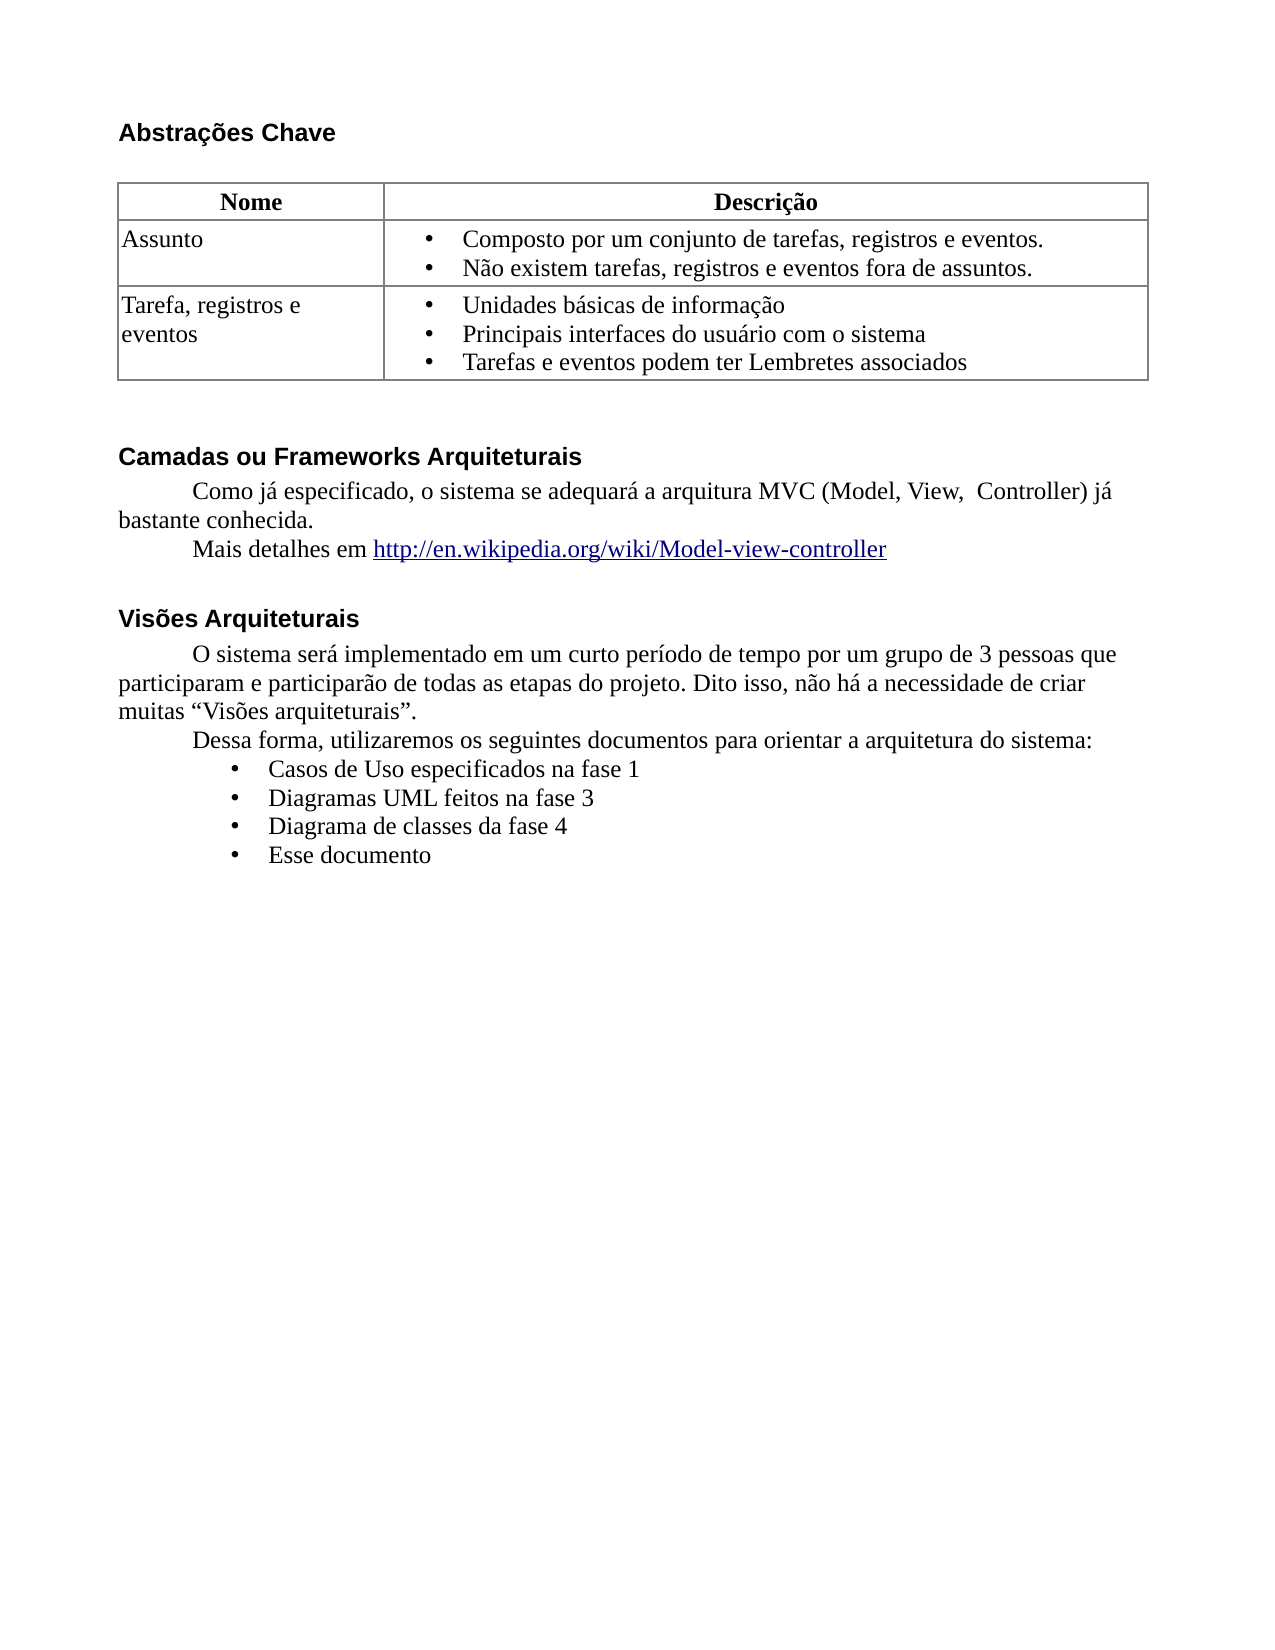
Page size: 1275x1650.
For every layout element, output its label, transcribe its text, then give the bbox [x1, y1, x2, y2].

table_cell Assunto [119, 221, 383, 285]
table_cell Tarefa, registros e eventos [119, 287, 383, 379]
table_header Nome [119, 184, 383, 219]
table_cell Composto por um conjunto de tarefas, registros e eventos. Não existem tarefas, registros e eventos fora de assuntos. [385, 221, 1147, 285]
table_cell Unidades básicas de informação Principais interfaces do usuário com o sistema Tarefas e eventos podem ter Lembretes associados [385, 287, 1147, 379]
list Diagrama de classes da fase 4 [231, 811, 1157, 840]
subtitle Visões Arquiteturais [118, 604, 1157, 633]
text Mais detalhes em http://en.wikipedia.org/wiki/Model-view-controller [118, 534, 1157, 563]
list Esse documento [231, 840, 1157, 869]
subtitle Camadas ou Frameworks Arquiteturais [118, 441, 1157, 470]
subtitle Abstrações Chave [118, 118, 1157, 147]
table_header Descrição [385, 184, 1147, 219]
text O sistema será implementado em um curto período de tempo por um grupo de 3 pessoas que participaram e participarão de todas as etapas do projeto. Dito isso, não há a necessidade de criar muitas “Visões arquiteturais”. [118, 639, 1157, 725]
text Dessa forma, utilizaremos os seguintes documentos para orientar a arquitetura do sistema: [118, 725, 1157, 754]
list Casos de Uso especificados na fase 1 [231, 754, 1157, 783]
list Diagramas UML feitos na fase 3 [231, 783, 1157, 811]
text Como já especificado, o sistema se adequará a arquitura MVC (Model, View, Controller) já bastante conhecida. [118, 476, 1157, 534]
